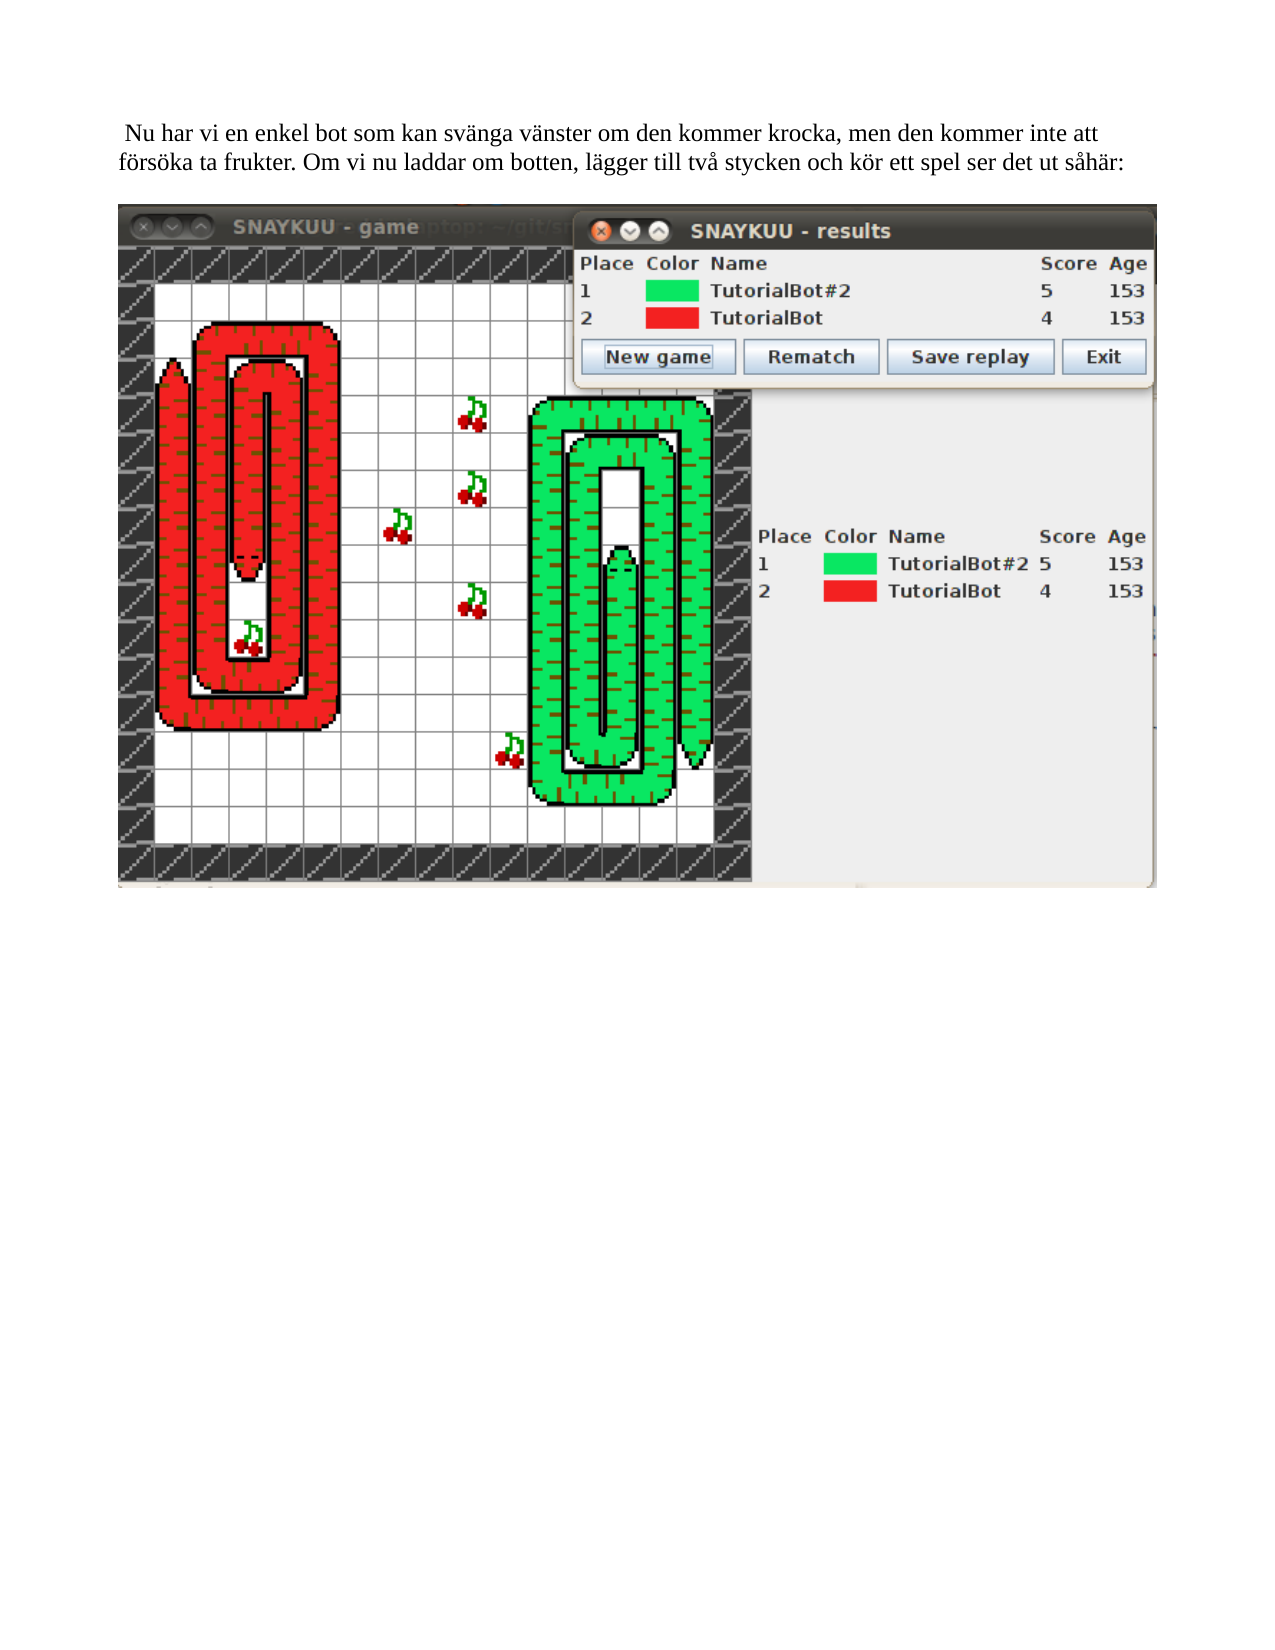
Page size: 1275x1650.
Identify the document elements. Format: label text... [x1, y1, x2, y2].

picture [118, 204, 1157, 888]
text Nu har vi en enkel bot som kan svänga vänster om den kommer krocka, men den kommer inte att försöka ta frukter. Om vi nu laddar om botten, lägger till två stycken och kör ett spel ser det ut såhär: [118, 118, 1157, 176]
